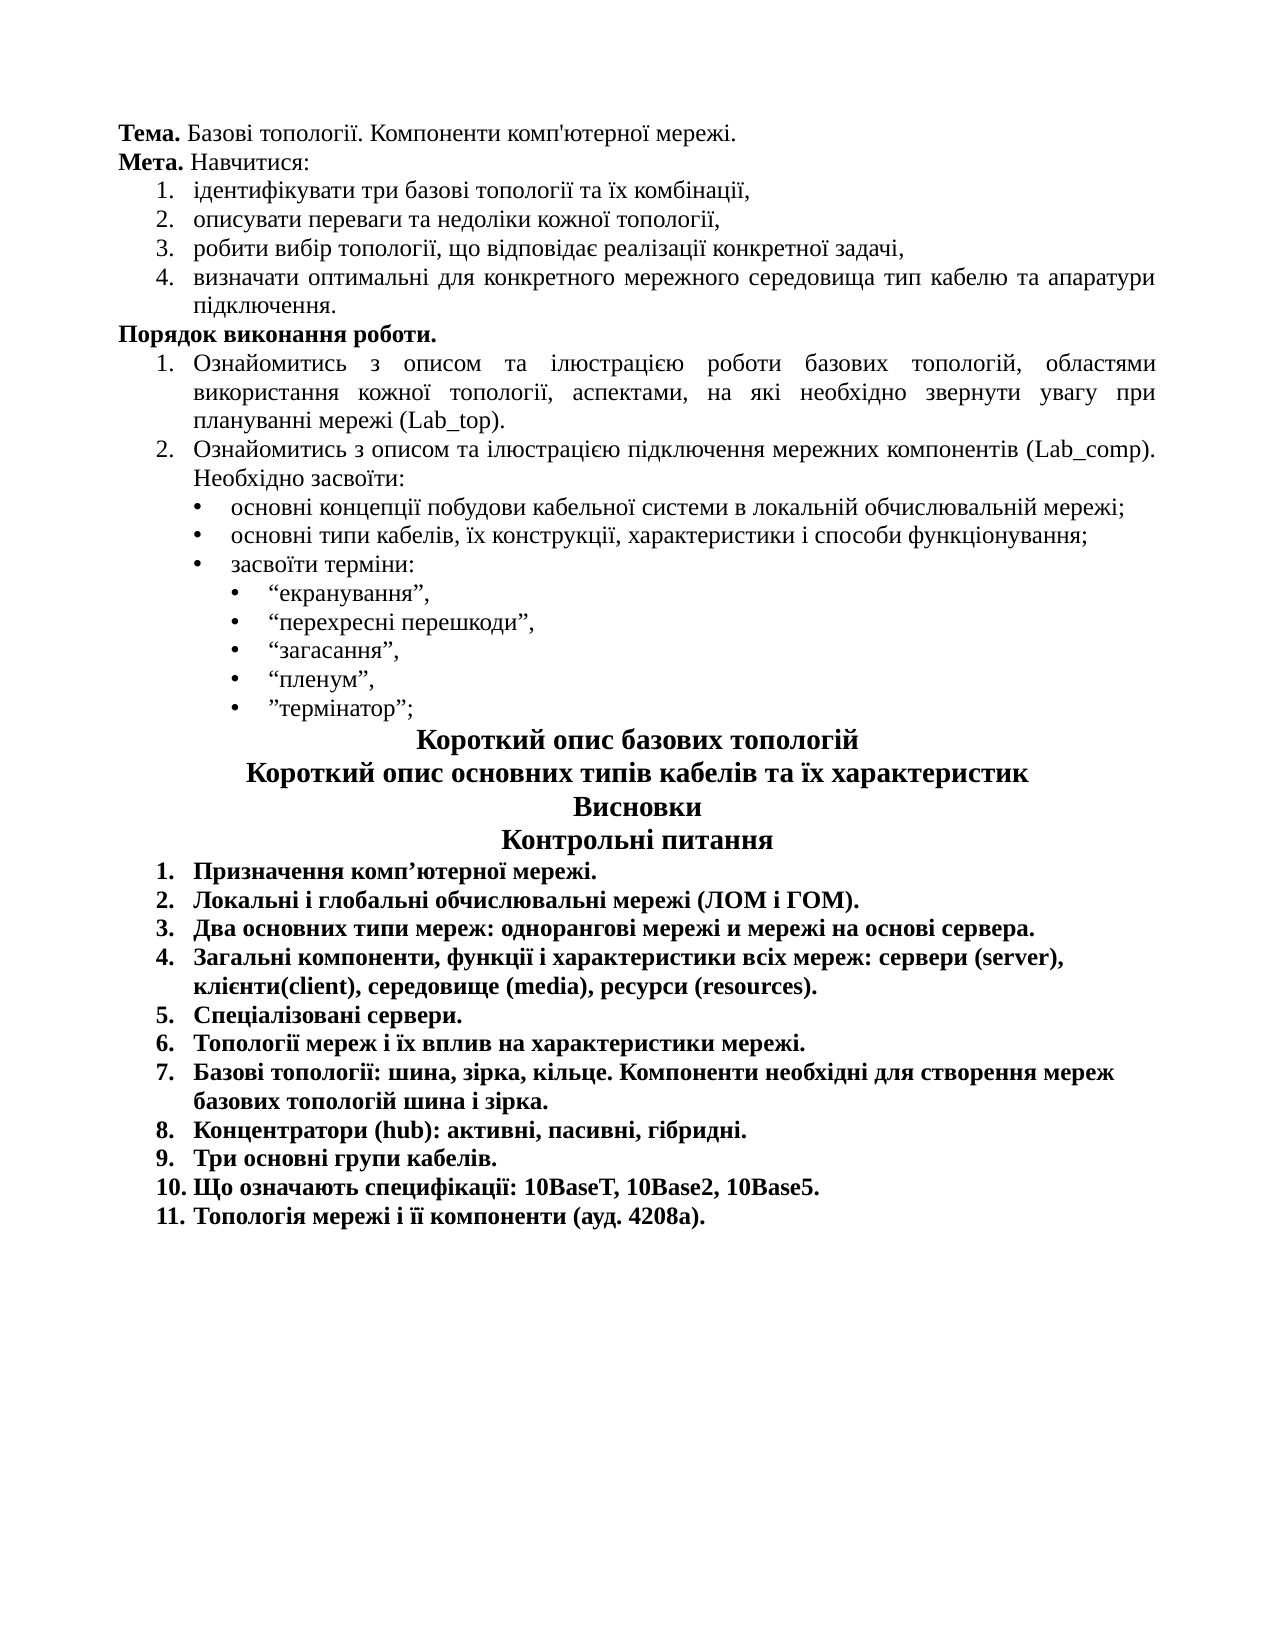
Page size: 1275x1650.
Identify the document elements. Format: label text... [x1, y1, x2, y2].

list описувати переваги та недоліки кожної топології, [156, 204, 1157, 233]
list Локальні і глобальні обчислювальні мережі (ЛОМ і ГОМ). [156, 885, 1157, 913]
list “загасання”, [231, 636, 1157, 664]
list “пленум”, [231, 664, 1157, 693]
text Контрольні питання [118, 822, 1157, 856]
text Мета. Навчитися: [118, 147, 1157, 176]
list Два основних типи мереж: однорангові мережі и мережі на основі сервера. [156, 913, 1157, 942]
text Порядок виконання роботи. [118, 319, 1157, 348]
list Що означають специфікації: 10BaseT, 10Base2, 10Base5. [156, 1172, 1157, 1201]
list ідентифікувати три базові топології та їх комбінації, [156, 176, 1157, 204]
text Короткий опис базових топологій Короткий опис основних типів кабелів та їх характеристик Висновки [118, 722, 1157, 822]
list базових топологій шина і зірка. [156, 1086, 1157, 1115]
list Загальні компоненти, функції і характеристики всіх мереж: сервери (server), клієнти(client), середовище (media), ресурси (resources). [156, 942, 1157, 1000]
list “екранування”, [231, 578, 1157, 607]
list Три основні групи кабелів. [156, 1143, 1157, 1172]
list “перехресні перешкоди”, [231, 607, 1157, 636]
list Ознайомитись з описом та ілюстрацією підключення мережних компонентів (Lab_comp). Необхідно засвоїти: [156, 434, 1157, 492]
list ”термінатор”; [231, 693, 1157, 722]
text Тема. Базові топології. Компоненти комп'ютерної мережі. [118, 118, 1157, 147]
list робити вибір топології, що відповідає реалізації конкретної задачі, [156, 233, 1157, 262]
list Ознайомитись з описом та ілюстрацією роботи базових топологій, областями використання кожної топології, аспектами, на які необхідно звернути увагу при плануванні мережі (Lab_top). [156, 348, 1157, 434]
list засвоїти терміни: [193, 549, 1157, 578]
list Концентратори (hub): активні, пасивні, гібридні. [156, 1115, 1157, 1143]
list Базові топології: шина, зірка, кільце. Компоненти необхідні для створення мереж [156, 1057, 1157, 1086]
list Топології мереж і їх вплив на характеристики мережі. [156, 1028, 1157, 1057]
list основні концепції побудови кабельної системи в локальній обчислювальній мережі; [193, 492, 1157, 521]
list Призначення комп’ютерної мережі. [156, 856, 1157, 885]
list визначати оптимальні для конкретного мережного середовища тип кабелю та апаратури підключення. [156, 262, 1157, 319]
list основні типи кабелів, їх конструкції, характеристики і способи функціонування; [193, 521, 1157, 549]
list Топологія мережі і її компоненти (ауд. 4208а). [156, 1201, 1157, 1230]
list Спеціалізовані сервери. [156, 1000, 1157, 1028]
